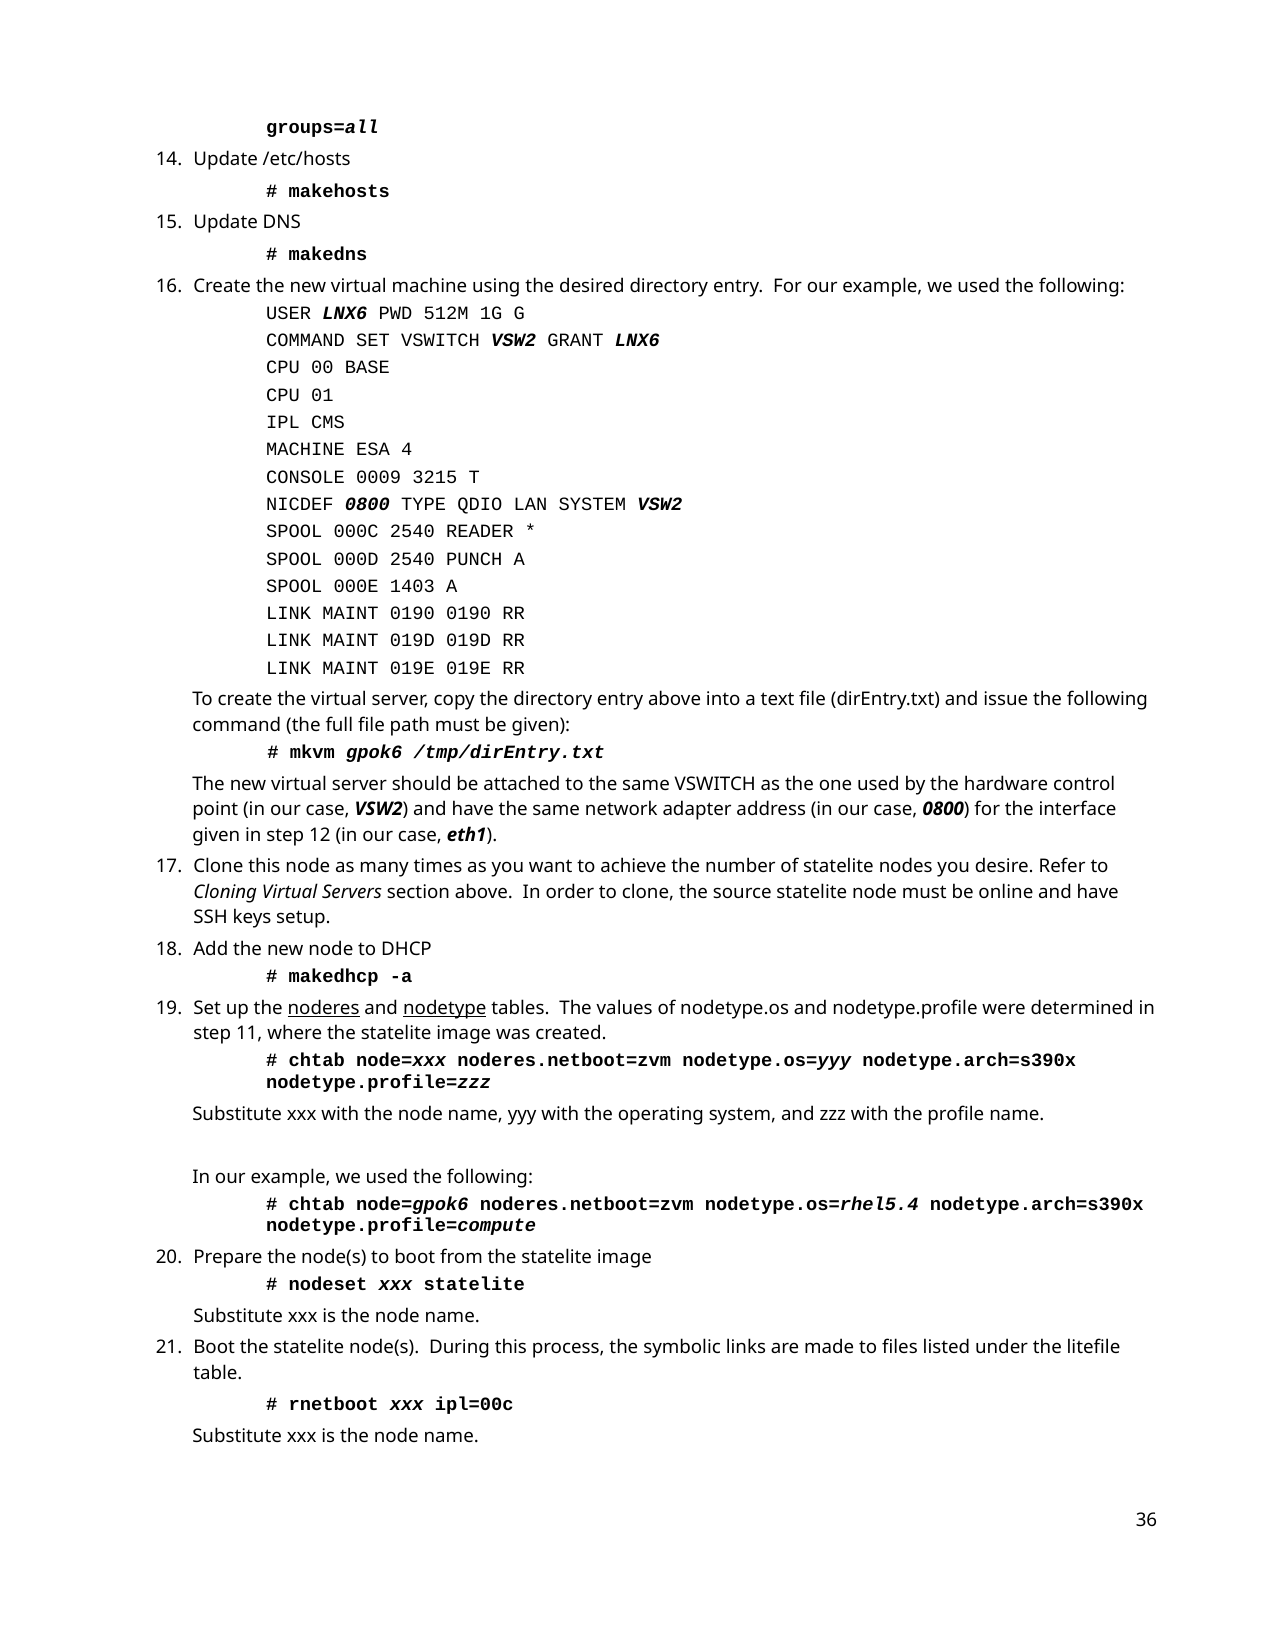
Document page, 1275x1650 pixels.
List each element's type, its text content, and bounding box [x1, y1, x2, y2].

text # chtab node=xxx noderes.netboot=zvm nodetype.os=yyy nodetype.arch=s390x nodetype.profile=zzz [266, 1051, 1157, 1094]
text LINK MAINT 0190 0190 RR [266, 604, 1157, 625]
text SPOOL 000E 1403 A [266, 577, 1157, 598]
text MACHINE ESA 4 [266, 440, 1157, 461]
text LINK MAINT 019E 019E RR [266, 658, 1157, 680]
list Update DNS [156, 209, 1157, 234]
list Update /etc/hosts [156, 145, 1157, 171]
text The new virtual server should be attached to the same VSWITCH as the one used by the hardware control point (in our case, VSW2) and have the same network adapter address (in our case, 0800) for the interface given in step 12 (in our case, eth1). [192, 770, 1157, 847]
text NICDEF 0800 TYPE QDIO LAN SYSTEM VSW2 [266, 495, 1157, 516]
list Substitute xxx is the node name. [192, 1422, 1157, 1448]
text In our example, we used the following: [192, 1163, 1157, 1188]
text COMMAND SET VSWITCH VSW2 GRANT LNX6 [266, 331, 1157, 352]
text # nodeset xxx statelite [118, 1274, 1157, 1296]
text SPOOL 000D 2540 PUNCH A [266, 549, 1157, 571]
text USER LNX6 PWD 512M 1G G [266, 304, 1157, 325]
text # chtab node=gpok6 noderes.netboot=zvm nodetype.os=rhel5.4 nodetype.arch=s390x nodetype.profile=compute [266, 1194, 1157, 1237]
text groups=all [266, 118, 1157, 139]
list Set up the noderes and nodetype tables. The values of nodetype.os and nodetype.profile were determined in step 11, where the statelite image was created. [156, 994, 1157, 1045]
list Add the new node to DHCP [156, 935, 1157, 961]
text # makedhcp -a [118, 967, 1157, 988]
text # rnetboot xxx ipl=00c [118, 1391, 1157, 1416]
list To create the virtual server, copy the directory entry above into a text file (dirEntry.txt) and issue the following command (the full file path must be given): [192, 686, 1157, 737]
list Substitute xxx is the node name. [156, 1302, 1157, 1327]
text LINK MAINT 019D 019D RR [266, 631, 1157, 652]
text SPOOL 000C 2540 READER * [266, 522, 1157, 543]
list Clone this node as many times as you want to achieve the number of statelite nodes you desire. Refer to Cloning Virtual Servers section above. In order to clone, the source statelite node must be online and have SSH keys setup. [156, 853, 1157, 929]
text CPU 00 BASE [266, 358, 1157, 379]
text # makedns [118, 240, 1157, 266]
text # makehosts [118, 177, 1157, 203]
list # mkvm gpok6 /tmp/dirEntry.txt [156, 743, 1157, 764]
text CPU 01 [266, 386, 1157, 407]
text CONSOLE 0009 3215 T [266, 467, 1157, 489]
list Create the new virtual machine using the desired directory entry. For our example, we used the following: [156, 272, 1157, 298]
list Prepare the node(s) to boot from the statelite image [156, 1243, 1157, 1268]
text Substitute xxx with the node name, yyy with the operating system, and zzz with the profile name. [192, 1100, 1157, 1125]
text IPL CMS [266, 413, 1157, 434]
list Boot the statelite node(s). During this process, the symbolic links are made to files listed under the litefile table. [156, 1333, 1157, 1384]
